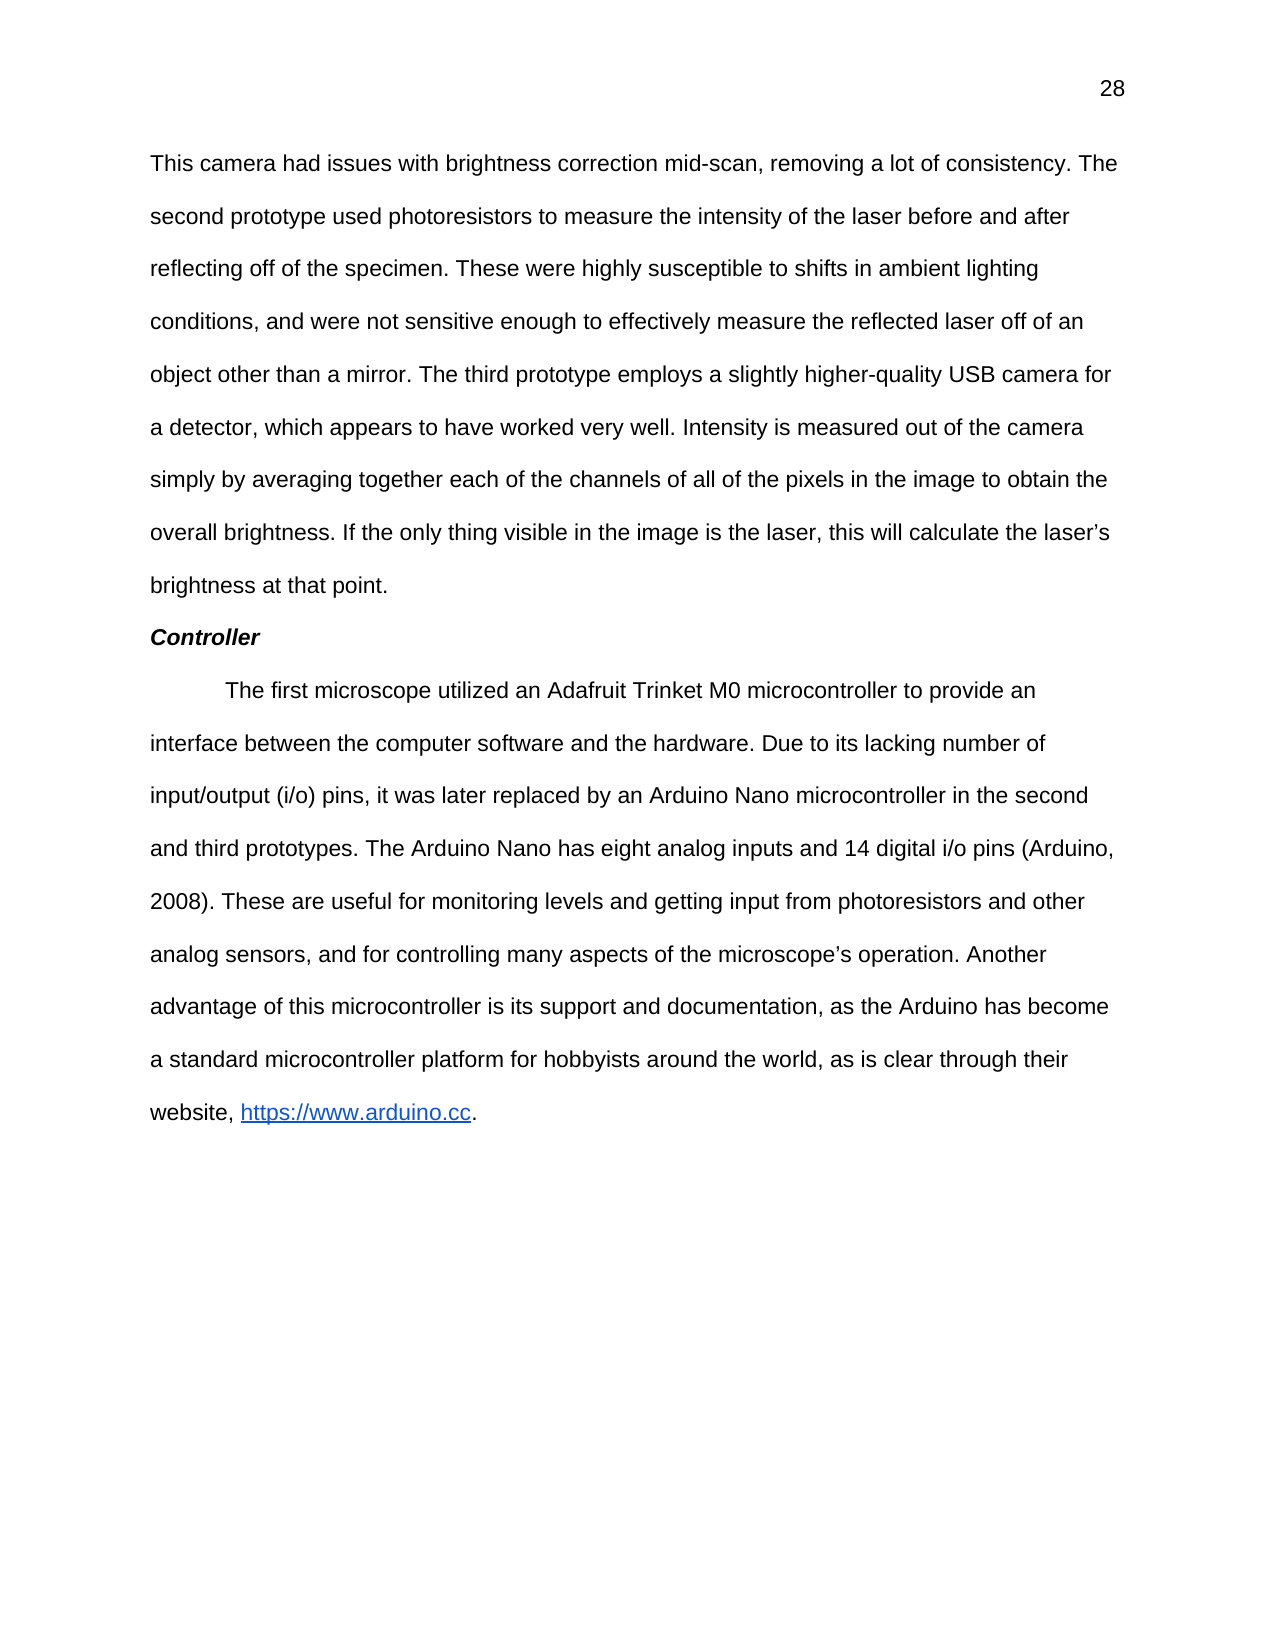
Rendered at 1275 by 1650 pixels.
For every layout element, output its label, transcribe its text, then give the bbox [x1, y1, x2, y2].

text Controller [150, 624, 1125, 651]
text The first microscope utilized an Adafruit Trinket M0 microcontroller to provide an interface between the computer software and the hardware. Due to its lacking number of input/output (i/o) pins, it was later replaced by an Arduino Nano microcontroller in the second and third prototypes. The Arduino Nano has eight analog inputs and 14 digital i/o pins (Arduino, 2008). These are useful for monitoring levels and getting input from photoresistors and other analog sensors, and for controlling many aspects of the microscope’s operation. Another advantage of this microcontroller is its support and documentation, as the Arduino has become a standard microcontroller platform for hobbyists around the world, as is clear through their website, https://www.arduino.cc. [150, 677, 1125, 1125]
text This camera had issues with brightness correction mid-scan, removing a lot of consistency. The second prototype used photoresistors to measure the intensity of the laser before and after reflecting off of the specimen. These were highly susceptible to shifts in ambient lighting conditions, and were not sensitive enough to effectively measure the reflected laser off of an object other than a mirror. The third prototype employs a slightly higher-quality USB camera for a detector, which appears to have worked very well. Intensity is measured out of the camera simply by averaging together each of the channels of all of the pixels in the image to obtain the overall brightness. If the only thing visible in the image is the laser, this will calculate the laser’s brightness at that point. [150, 150, 1125, 598]
